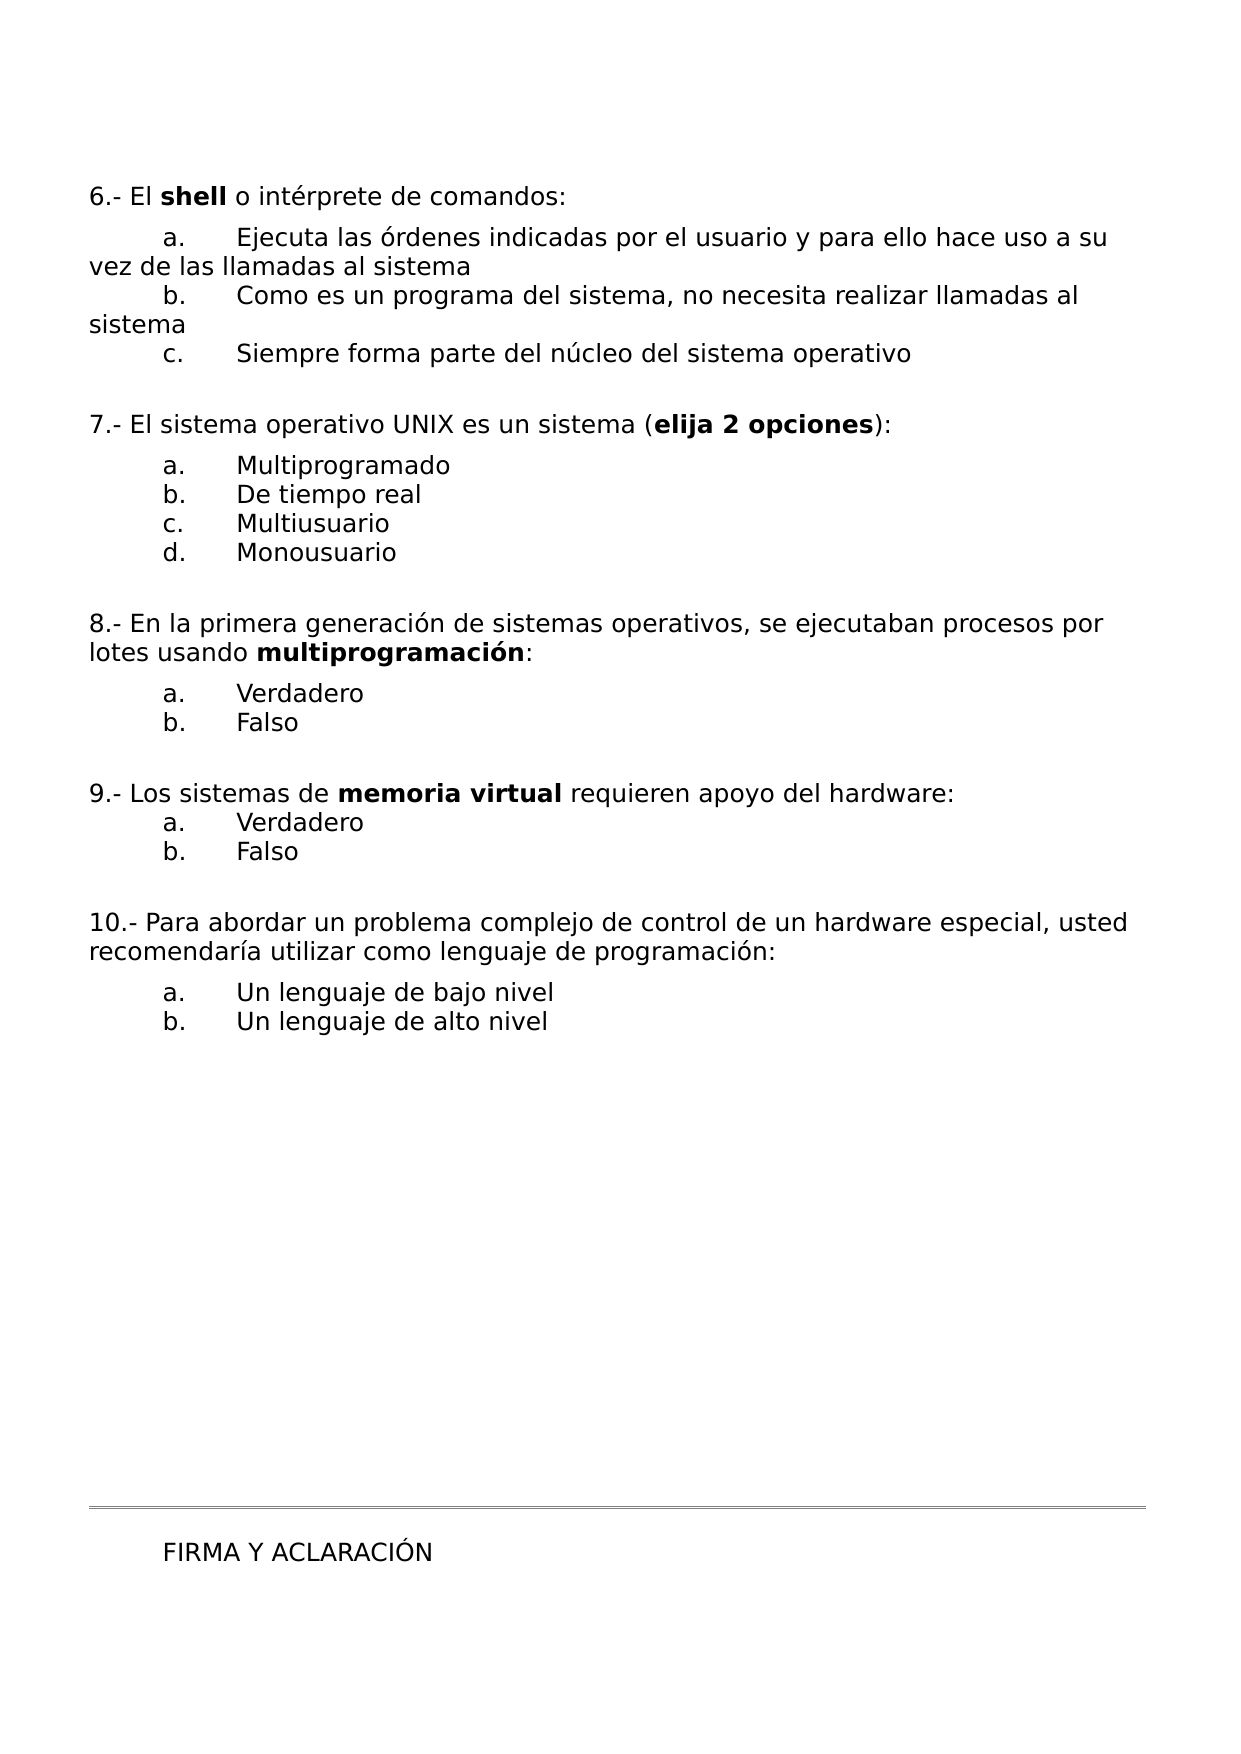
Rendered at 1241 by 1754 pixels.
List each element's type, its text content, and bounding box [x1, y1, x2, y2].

text d. Monousuario [88, 538, 1146, 568]
text c. Siempre forma parte del núcleo del sistema operativo [88, 339, 1146, 369]
text b. Como es un programa del sistema, no necesita realizar llamadas al sistema [88, 281, 1146, 339]
text 8.- En la primera generación de sistemas operativos, se ejecutaban procesos por lotes usando multiprogramación: [88, 609, 1146, 667]
text b. De tiempo real [88, 480, 1146, 509]
text a. Multiprogramado [88, 451, 1146, 480]
text b. Un lenguaje de alto nivel [88, 1007, 1146, 1036]
text 9.- Los sistemas de memoria virtual requieren apoyo del hardware: [88, 779, 1146, 808]
text c. Multiusuario [88, 509, 1146, 538]
text a. Verdadero [88, 808, 1146, 837]
text b. Falso [88, 837, 1146, 866]
text 6.- El shell o intérprete de comandos: [88, 182, 1146, 211]
text a. Verdadero [88, 679, 1146, 708]
text b. Falso [88, 708, 1146, 737]
text a. Ejecuta las órdenes indicadas por el usuario y para ello hace uso a su vez de las llamadas al sistema [88, 223, 1146, 281]
text 7.- El sistema operativo UNIX es un sistema (elija 2 opciones): [88, 410, 1146, 439]
text 10.- Para abordar un problema complejo de control de un hardware especial, usted recomendaría utilizar como lenguaje de programación: [88, 908, 1146, 966]
text a. Un lenguaje de bajo nivel [88, 978, 1146, 1007]
text FIRMA Y ACLARACIÓN [162, 1538, 1146, 1567]
